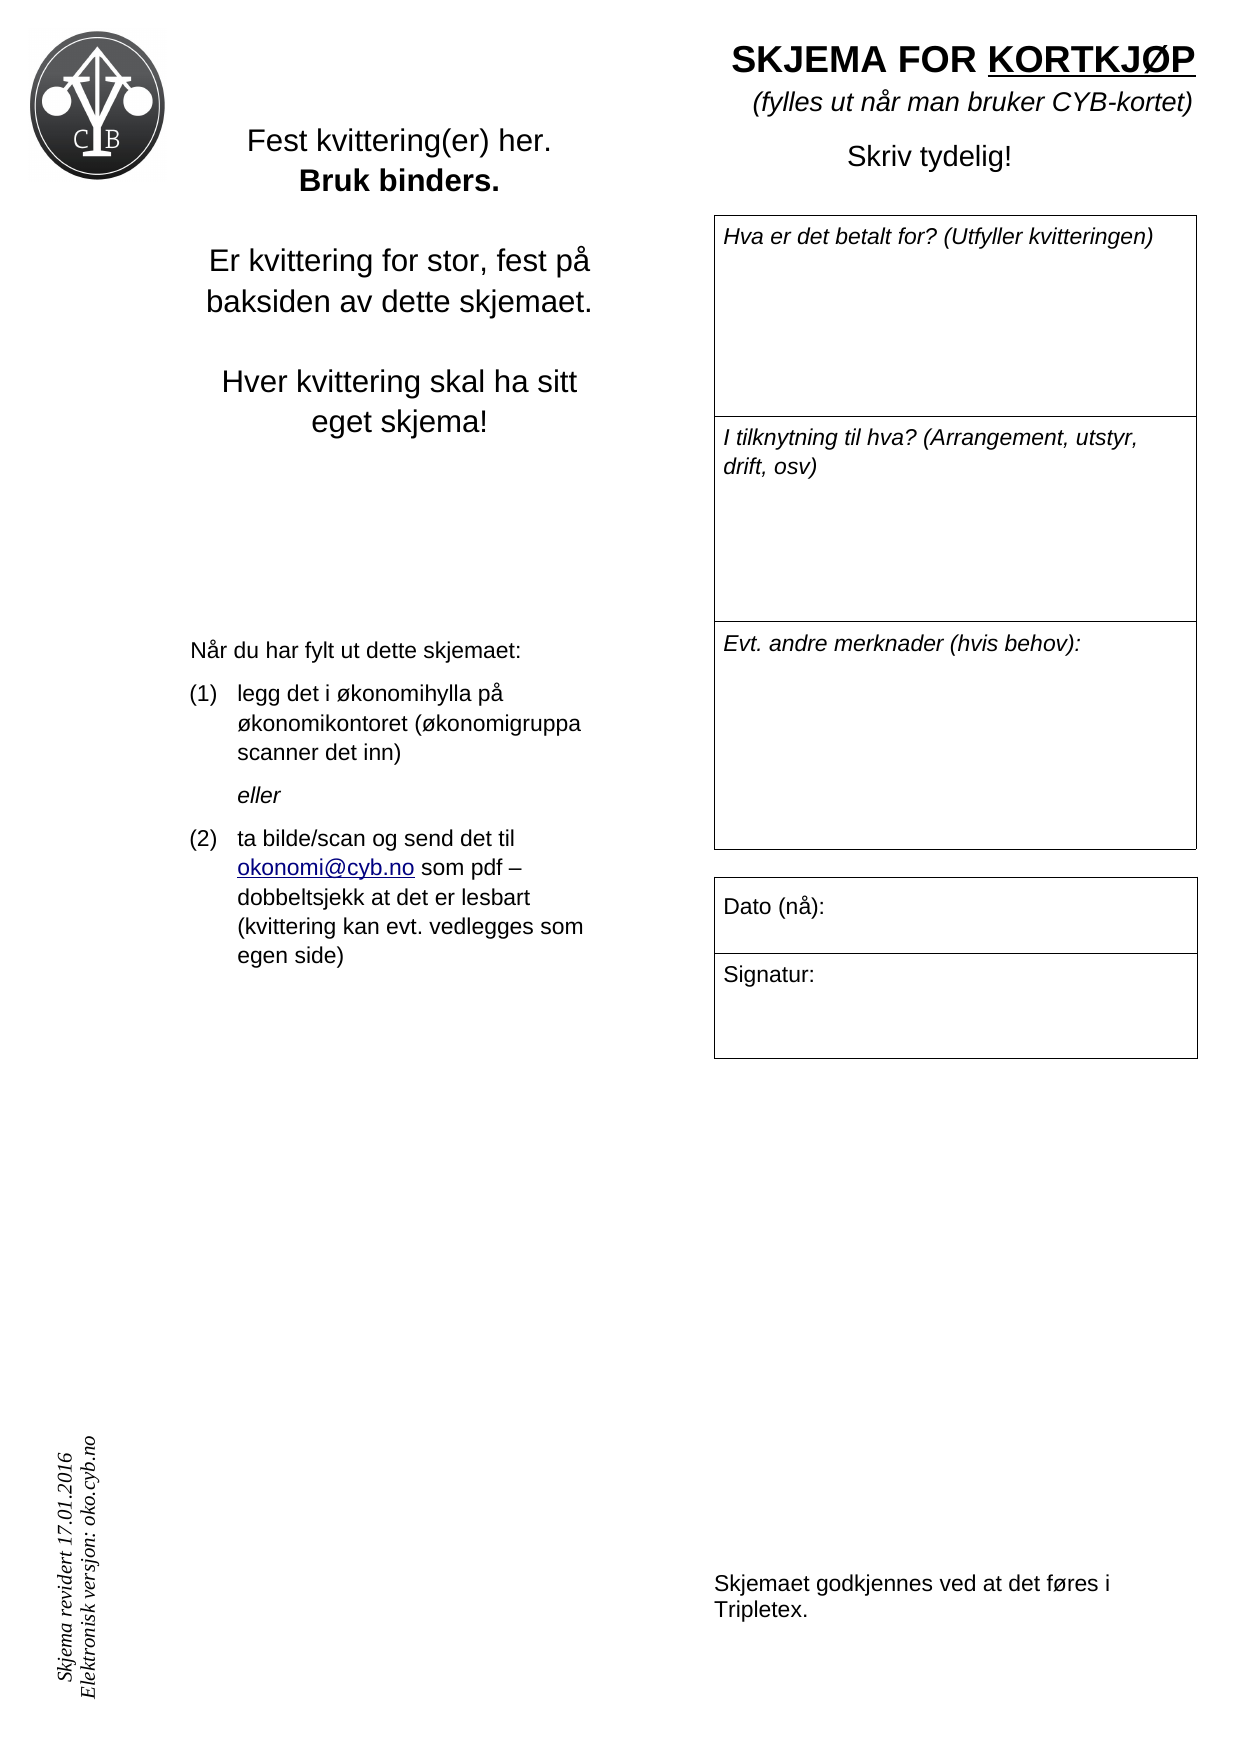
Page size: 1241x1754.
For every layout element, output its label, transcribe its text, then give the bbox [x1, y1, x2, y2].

text Hver kvittering skal ha sitt eget skjema! [189, 364, 609, 439]
text Skjemaet godkjennes ved at det føres i Tripletex. [714, 1571, 1195, 1622]
table_cell Signatur: [715, 954, 1197, 1058]
picture [27, 28, 167, 182]
text (2) ta bilde/scan og send det til okonomi@cyb.no som pdf – dobbeltsjekk at det er lesbart (kvittering kan evt. vedlegges som egen side) [190, 826, 609, 969]
text Bruk binders. [189, 163, 609, 198]
text [167, 140, 189, 172]
text (fylles ut når man bruker CYB-kortet) [167, 87, 1196, 117]
table_header Hva er det betalt for? (Utfyller kvitteringen) [715, 216, 1196, 416]
table_cell Evt. andre merknader (hvis behov): [715, 622, 1196, 848]
table_header Dato (nå): [715, 878, 1197, 952]
text Når du har fylt ut dette skjemaet: [190, 638, 610, 664]
text Skriv tydelig! [609, 140, 1196, 172]
text SKJEMA FOR KORTKJØP [167, 39, 1196, 81]
text Fest kvittering(er) her. [189, 123, 609, 158]
text (1) legg det i økonomihylla på økonomikontoret (økonomigruppa scanner det inn) [190, 681, 609, 765]
text eller [190, 783, 609, 808]
table_cell I tilknytning til hva? (Arrangement, utstyr, drift, osv) [715, 417, 1196, 621]
text Er kvittering for stor, fest på baksiden av dette skjemaet. [189, 243, 609, 318]
